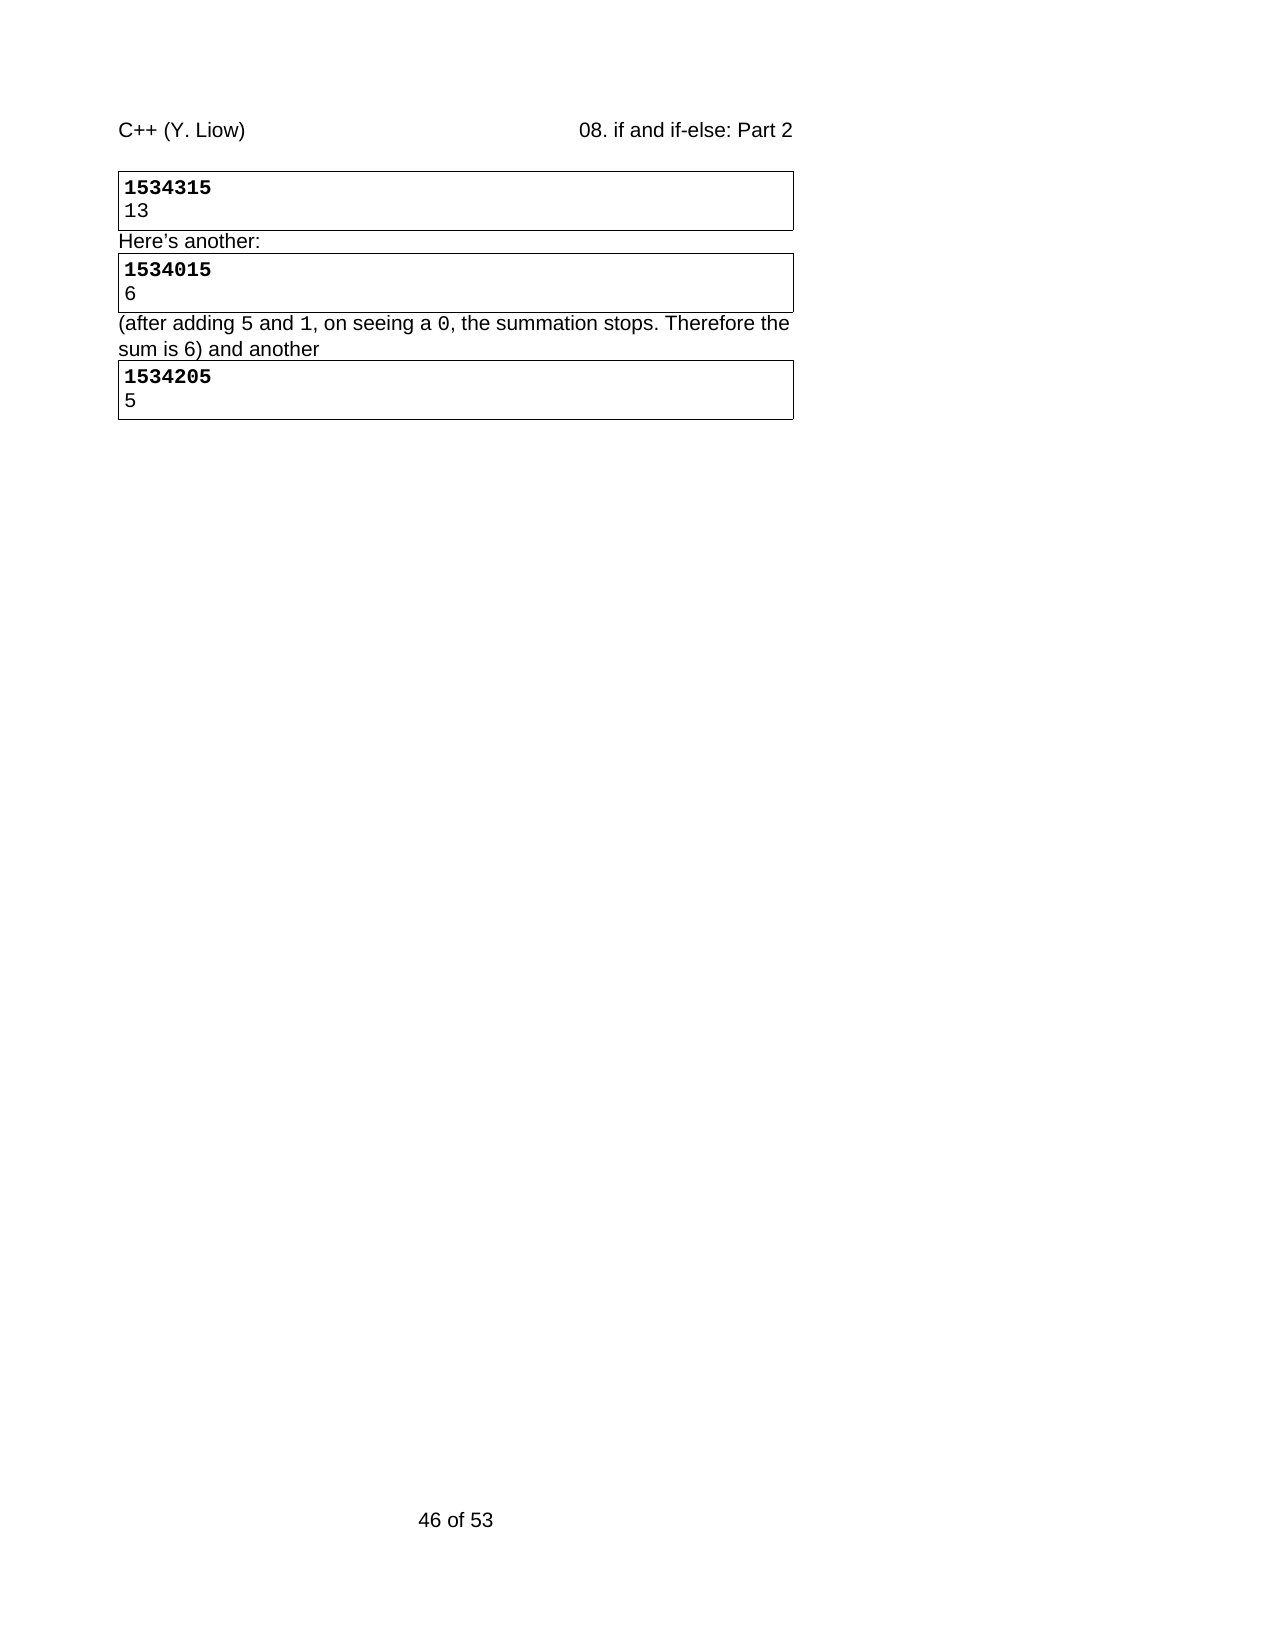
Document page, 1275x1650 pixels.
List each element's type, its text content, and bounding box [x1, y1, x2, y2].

text Here’s another: [118, 231, 793, 253]
table_header 1534015 6 [119, 254, 793, 312]
text (after adding 5 and 1, on seeing a 0, the summation stops. Therefore the sum is 6) and another [118, 313, 793, 360]
table_header 1534315 13 [119, 172, 793, 230]
table_header 1534205 5 [119, 361, 793, 419]
